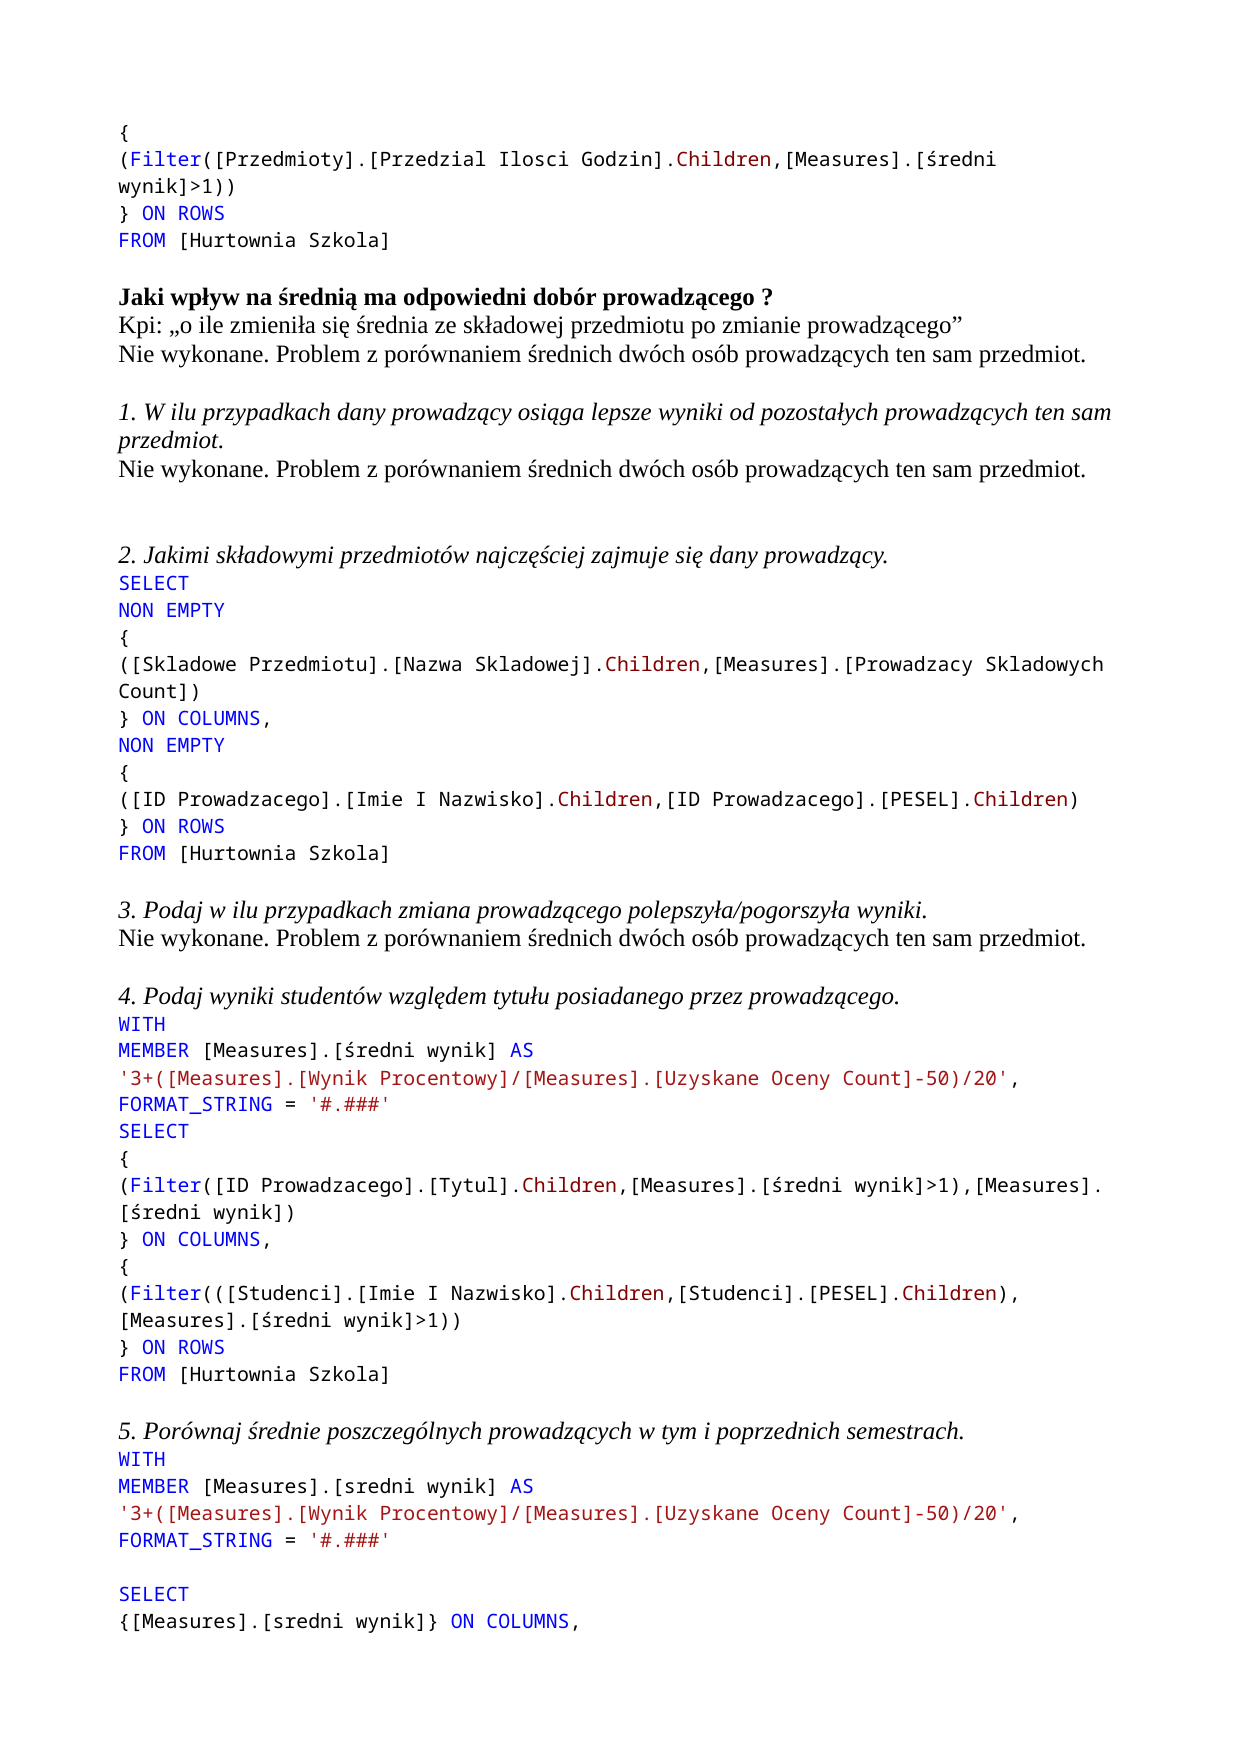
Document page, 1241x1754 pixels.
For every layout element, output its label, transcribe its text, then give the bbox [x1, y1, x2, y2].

text } ON COLUMNS, [118, 704, 1122, 731]
text MEMBER [Measures].[średni wynik] AS [118, 1037, 1122, 1064]
text } ON ROWS [118, 812, 1122, 839]
text { [118, 1253, 1122, 1279]
text SELECT [118, 569, 1122, 596]
text Nie wykonane. Problem z porównaniem średnich dwóch osób prowadzących ten sam przedmiot. [118, 923, 1122, 952]
text FROM [Hurtownia Szkola] [118, 839, 1122, 866]
text Jaki wpływ na średnią ma odpowiedni dobór prowadzącego ? [118, 282, 1122, 311]
text WITH [118, 1445, 1122, 1472]
text } ON ROWS [118, 1333, 1122, 1361]
text Kpi: „o ile zmieniła się średnia ze składowej przedmiotu po zmianie prowadzącego” [118, 311, 1122, 339]
text SELECT [118, 1580, 1122, 1607]
text { [118, 758, 1122, 785]
text ([ID Prowadzacego].[Imie I Nazwisko].Children,[ID Prowadzacego].[PESEL].Children) [118, 785, 1122, 812]
text (Filter([ID Prowadzacego].[Tytul].Children,[Measures].[średni wynik]>1),[Measures].[średni wynik]) [118, 1172, 1122, 1226]
text { [118, 118, 1122, 145]
text 3. Podaj w ilu przypadkach zmiana prowadzącego polepszyła/pogorszyła wyniki. [118, 895, 1122, 923]
text } ON ROWS [118, 199, 1122, 226]
text {[Measures].[sredni wynik]} ON COLUMNS, [118, 1607, 1122, 1634]
text Nie wykonane. Problem z porównaniem średnich dwóch osób prowadzących ten sam przedmiot. [118, 339, 1122, 368]
text } ON COLUMNS, [118, 1226, 1122, 1253]
text FROM [Hurtownia Szkola] [118, 1361, 1122, 1387]
text Nie wykonane. Problem z porównaniem średnich dwóch osób prowadzących ten sam przedmiot. [118, 454, 1122, 483]
text 1. W ilu przypadkach dany prowadzący osiąga lepsze wyniki od pozostałych prowadzących ten sam [118, 397, 1122, 426]
text 5. Porównaj średnie poszczególnych prowadzących w tym i poprzednich semestrach. [118, 1416, 1122, 1445]
text SELECT [118, 1118, 1122, 1145]
text WITH [118, 1010, 1122, 1037]
text { [118, 1145, 1122, 1172]
text FROM [Hurtownia Szkola] [118, 226, 1122, 253]
text przedmiot. [118, 426, 1122, 454]
text (Filter(([Studenci].[Imie I Nazwisko].Children,[Studenci].[PESEL].Children),[Measures].[średni wynik]>1)) [118, 1279, 1122, 1333]
text 2. Jakimi składowymi przedmiotów najczęściej zajmuje się dany prowadzący. [118, 541, 1122, 569]
text (Filter([Przedmioty].[Przedzial Ilosci Godzin].Children,[Measures].[średni wynik]>1)) [118, 145, 1122, 199]
text NON EMPTY [118, 596, 1122, 623]
text MEMBER [Measures].[sredni wynik] AS [118, 1472, 1122, 1499]
text ([Skladowe Przedmiotu].[Nazwa Skladowej].Children,[Measures].[Prowadzacy Skladowych Count]) [118, 650, 1122, 704]
text NON EMPTY [118, 731, 1122, 758]
text '3+([Measures].[Wynik Procentowy]/[Measures].[Uzyskane Oceny Count]-50)/20', FORMAT_STRING = '#.###' [118, 1499, 1122, 1553]
text 4. Podaj wyniki studentów względem tytułu posiadanego przez prowadzącego. [118, 981, 1122, 1010]
text { [118, 623, 1122, 650]
text '3+([Measures].[Wynik Procentowy]/[Measures].[Uzyskane Oceny Count]-50)/20', FORMAT_STRING = '#.###' [118, 1064, 1122, 1118]
